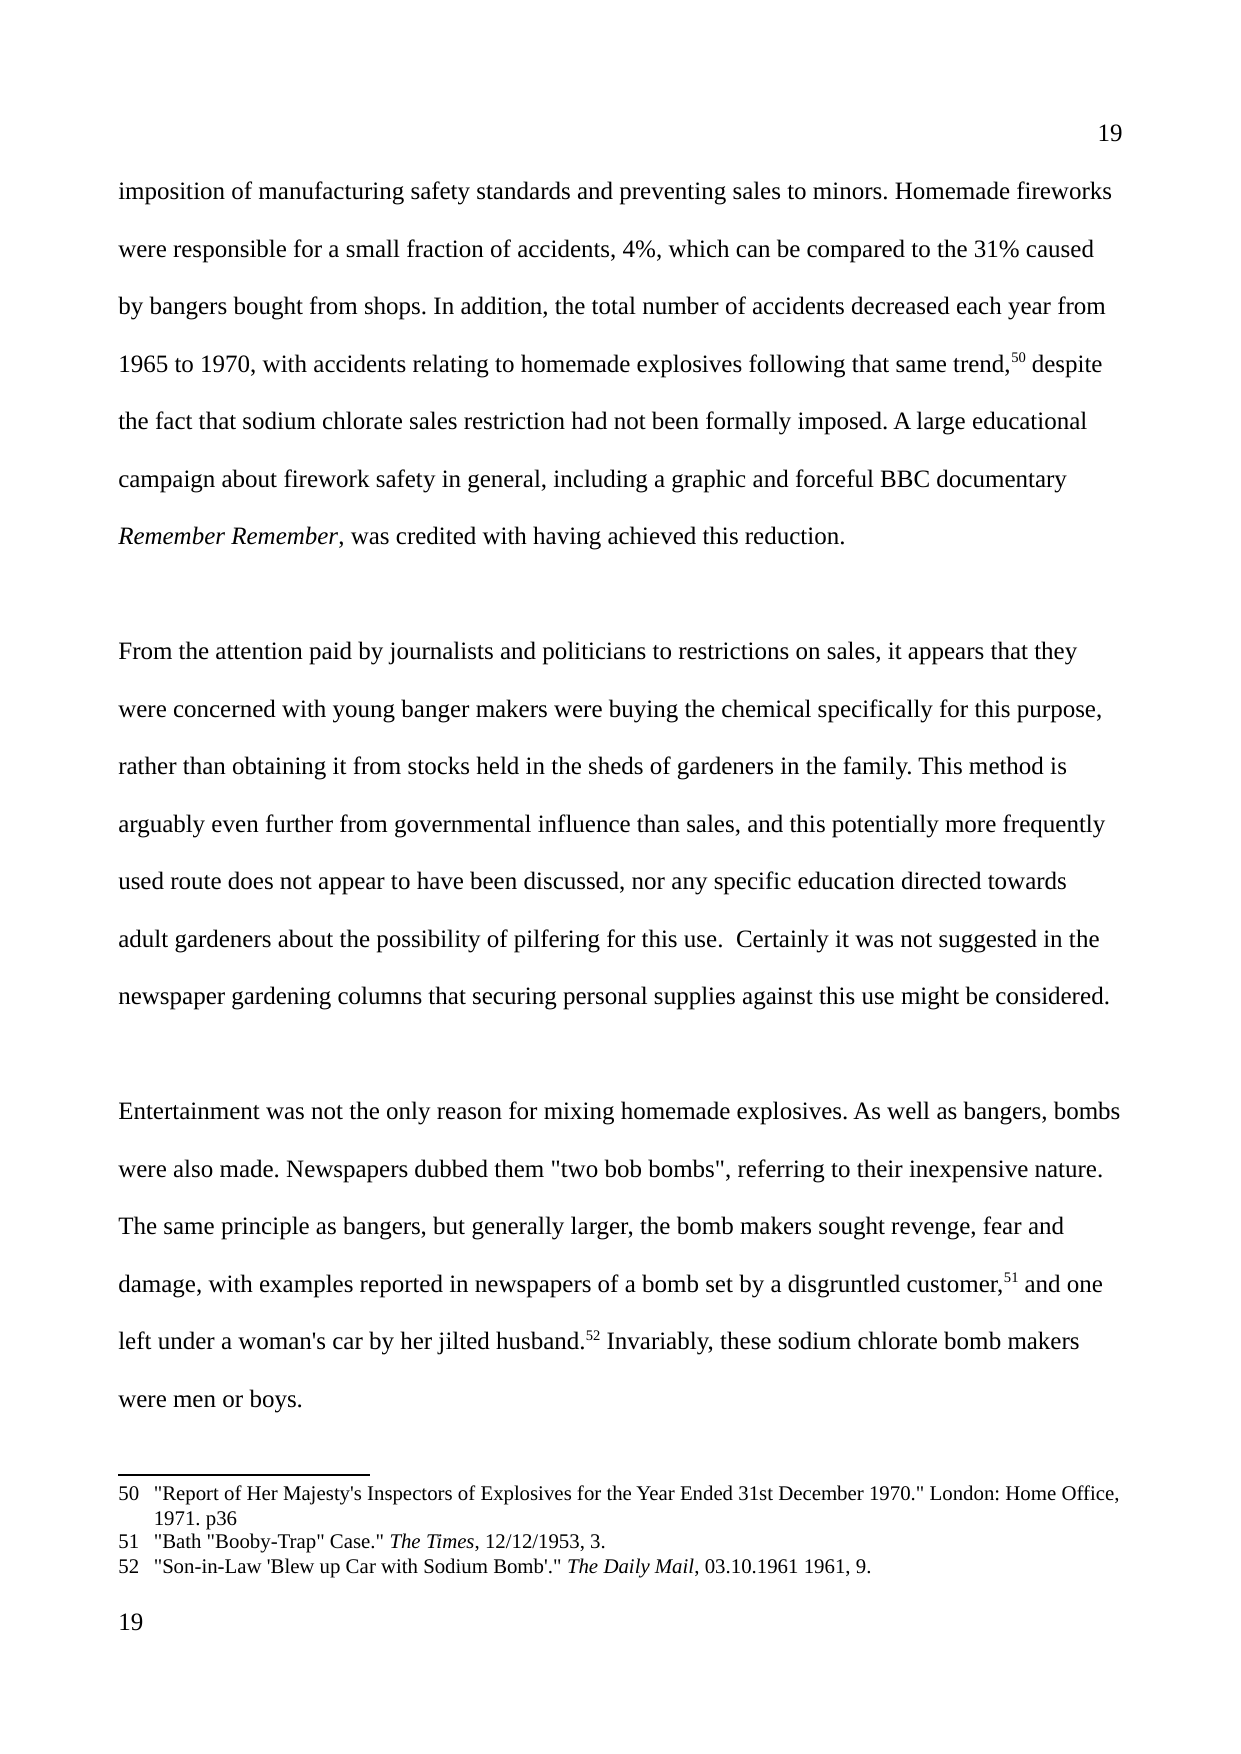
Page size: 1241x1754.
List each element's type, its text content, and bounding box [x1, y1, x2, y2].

text "Bath "Booby-Trap" Case." The Times, 12/12/1953, 3. [118, 1529, 1122, 1553]
text From the attention paid by journalists and politicians to restrictions on sales, it appears that they were concerned with young banger makers were buying the chemical specifically for this purpose, rather than obtaining it from stocks held in the sheds of gardeners in the family. This method is arguably even further from governmental influence than sales, and this potentially more frequently used route does not appear to have been discussed, nor any specific education directed towards adult gardeners about the possibility of pilfering for this use. Certainly it was not suggested in the newspaper gardening columns that securing personal supplies against this use might be considered. [118, 636, 1122, 1010]
text Entertainment was not the only reason for mixing homemade explosives. As well as bangers, bombs were also made. Newspapers dubbed them "two bob bombs", referring to their inexpensive nature. The same principle as bangers, but generally larger, the bomb makers sought revenge, fear and damage, with examples reported in newspapers of a bomb set by a disgruntled customer, and one left under a woman's car by her jilted husband. Invariably, these sodium chlorate bomb makers were men or boys. [118, 1096, 1122, 1413]
text imposition of manufacturing safety standards and preventing sales to minors. Homemade fireworks were responsible for a small fraction of accidents, 4%, which can be compared to the 31% caused by bangers bought from shops. In addition, the total number of accidents decreased each year from 1965 to 1970, with accidents relating to homemade explosives following that same trend, despite the fact that sodium chlorate sales restriction had not been formally imposed. A large educational campaign about firework safety in general, including a graphic and forceful BBC documentary Remember Remember, was credited with having achieved this reduction. [118, 176, 1122, 550]
text "Report of Her Majesty's Inspectors of Explosives for the Year Ended 31st December 1970." London: Home Office, 1971. p36 [118, 1481, 1122, 1529]
text "Son-in-Law 'Blew up Car with Sodium Bomb'." The Daily Mail, 03.10.1961 1961, 9. [118, 1553, 1122, 1578]
